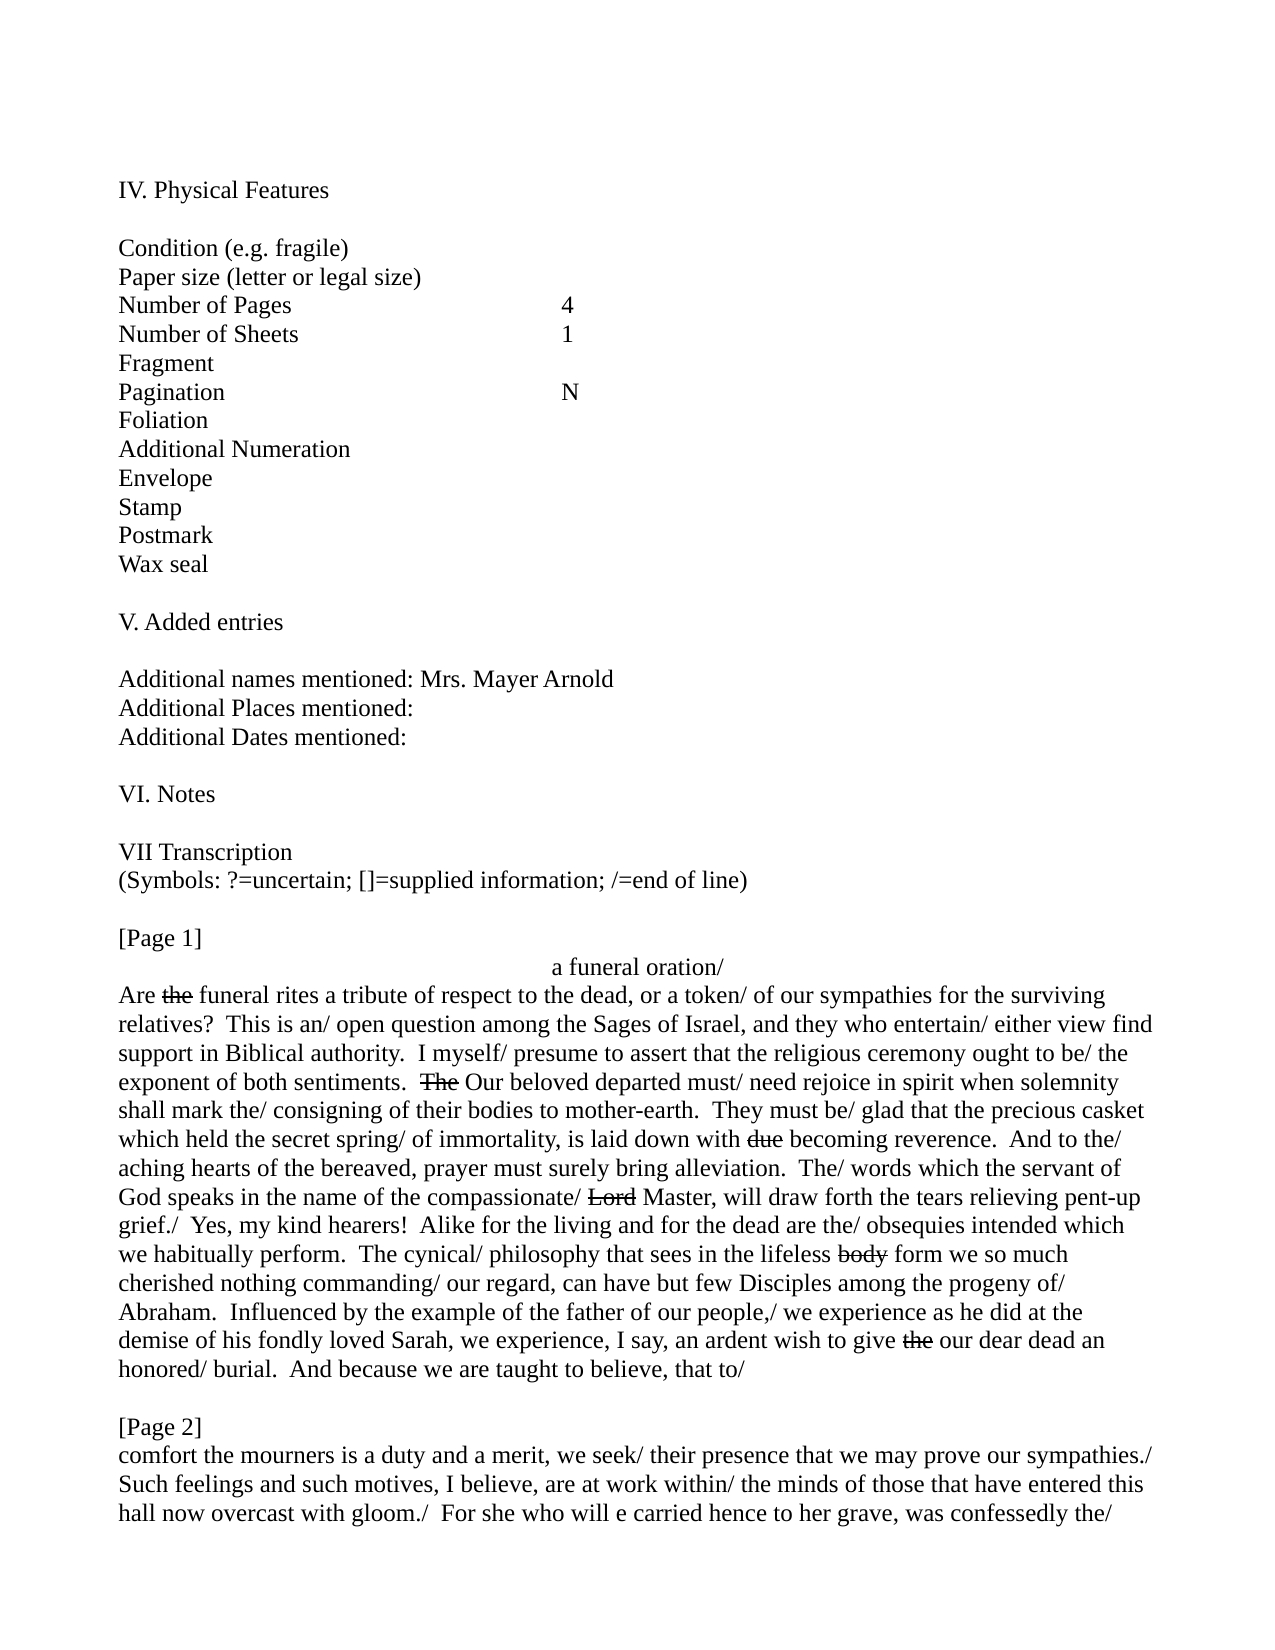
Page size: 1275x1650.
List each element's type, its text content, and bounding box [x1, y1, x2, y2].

text Fragment [118, 348, 1157, 377]
text Wax seal [118, 549, 1157, 578]
text IV. Physical Features [118, 176, 1157, 204]
text Number of Pages 4 [118, 291, 1157, 319]
text [Page 2] [118, 1412, 1157, 1441]
text VII Transcription [118, 837, 1157, 866]
text a funeral oration/ [118, 952, 1157, 981]
text Paper size (letter or legal size) [118, 262, 1157, 291]
text Foliation [118, 406, 1157, 434]
text Envelope [118, 463, 1157, 492]
text Stamp [118, 492, 1157, 521]
text Number of Sheets 1 [118, 319, 1157, 348]
text Additional names mentioned: Mrs. Mayer Arnold [118, 664, 1157, 693]
text Condition (e.g. fragile) [118, 233, 1157, 262]
text Postma rk [118, 521, 1157, 549]
text Additional Dates mentioned: [118, 722, 1157, 751]
text Additional Places mentioned: [118, 693, 1157, 722]
text (Symbols: ?=uncertain; []=supplied information; /=end of line) [118, 866, 1157, 894]
text Pagination N [118, 377, 1157, 406]
text VI. Notes [118, 779, 1157, 808]
text V. Added entries [118, 607, 1157, 636]
text [Page 1] [118, 923, 1157, 952]
text Additional Numeration [118, 434, 1157, 463]
text Are the funeral rites a tribute of respect to the dead, or a token/ of our sympathies for the surviving relatives? This is an/ open question among the Sages of Israel, and they who entertain/ either view find support in Biblical authority. I myself/ presume to assert that the religious ceremony ought to be/ the exponent of both sentiments. The Our beloved departed must/ need rejoice in spirit when solemnity shall mark the/ consigning of their bodies to mother-earth. They must be/ glad that the precious casket which held the secret spring/ of immortality, is laid down with due becoming reverence. And to the/ aching hearts of the bereaved, prayer must surely bring alleviation. The/ words which the servant of God speaks in the name of the compassionate/ Lord Master, will draw forth the tears relieving pent-up grief./ Yes, my kind hearers! Alike for the living and for the dead are the/ obsequies intended which we habitually perform. The cynical/ philosophy that sees in the lifeless body form we so much cherished nothing commanding/ our regard, can have but few Disciples among the progeny of/ Abraham. Influenced by the example of the father of our people,/ we experience as he did at the demise of his fondly loved Sarah, we experience, I say, an ardent wish to give the our dear dead an honored/ burial. And because we are taught to believe, that to/ [118, 981, 1157, 1383]
text comfort the mourners is a duty and a merit, we seek/ their presence that we may prove our sympathies./ Such feelings and such motives, I believe, are at work within/ the minds of those that have entered this hall now overcast with gloom./ For she who will e carried hence to her grave, was confessedly the/ [118, 1441, 1157, 1527]
